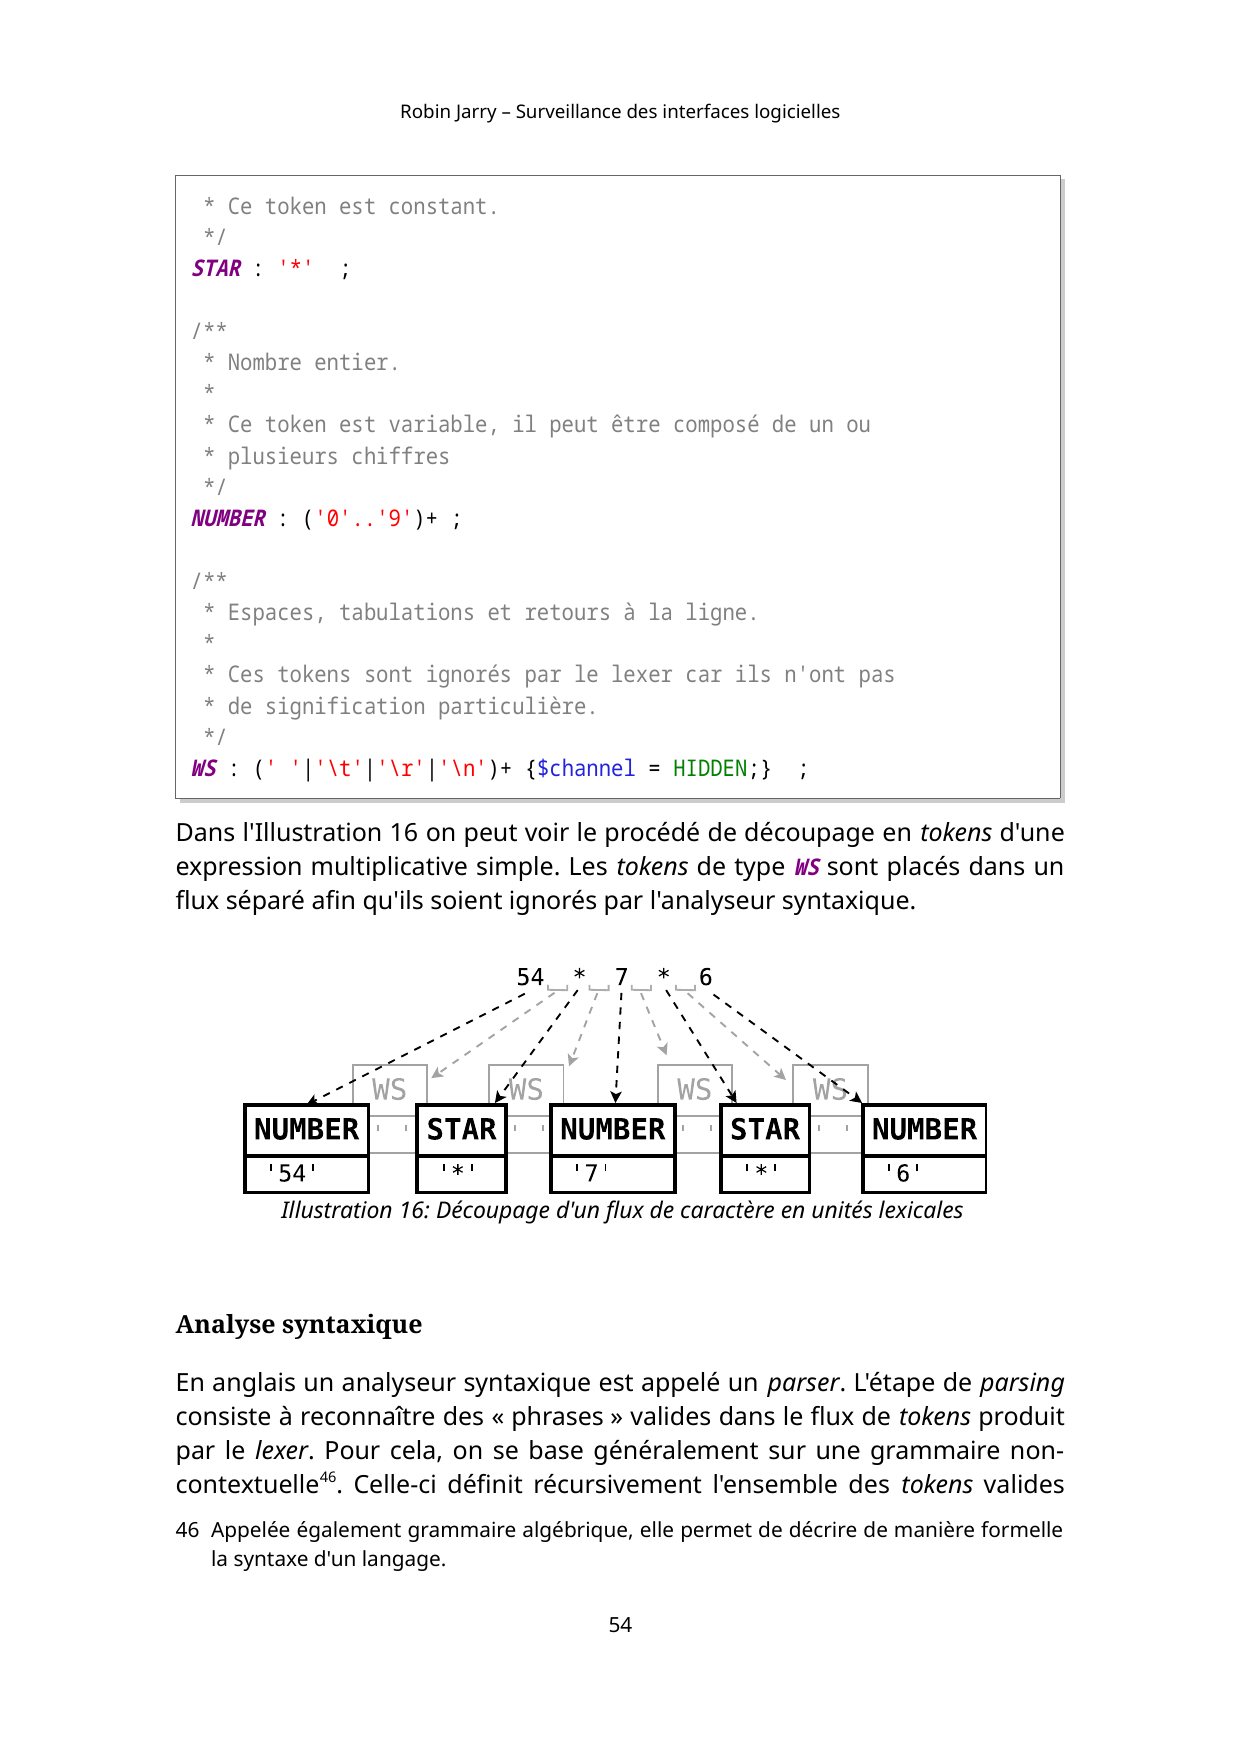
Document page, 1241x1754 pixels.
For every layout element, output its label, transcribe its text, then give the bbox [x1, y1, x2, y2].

text * [176, 362, 1060, 393]
text */ [403, 206, 409, 213]
text */ [292, 706, 298, 713]
text */ [280, 206, 286, 213]
text Appelée également grammaire algébrique, elle permet de décrire de manière formelle la syntaxe d'un langage. [175, 1515, 1065, 1572]
text En anglais un analyseur syntaxique est appelé un parser. L'étape de parsing consiste à reconnaître des « phrases » valides dans le flux de tokens produit par le lexer. Pour cela, on se base généralement sur une grammaire non-contextuelle. Celle-ci définit récursivement l'ensemble des tokens valides [175, 1365, 1065, 1501]
text */ [230, 706, 236, 713]
text */ [176, 706, 1060, 737]
text * plusieurs chiffres [176, 425, 1060, 456]
text */ [305, 456, 311, 463]
text * Ce token est variable, il peut être composé de un ou [176, 393, 1060, 425]
text NUMBER : ('0'..'9')+ ; [176, 487, 1060, 533]
text * Ce token est constant. [176, 176, 1060, 206]
text */ [176, 456, 1060, 487]
text Illustration 16: Découpage d'un flux de caractère en unités lexicales [252, 962, 996, 1225]
text STAR : '*' ; [176, 237, 1060, 283]
text * [176, 612, 1060, 643]
text */ [403, 706, 409, 713]
text /** [176, 550, 1060, 581]
text */ [515, 706, 521, 713]
subtitle Analyse syntaxique [175, 1307, 1065, 1341]
text * Nombre entier. [176, 331, 1060, 362]
text * Ces tokens sont ignorés par le lexer car ils n'ont pas [176, 643, 1060, 675]
text /** [176, 300, 1060, 331]
text Dans l'Illustration 16 on peut voir le procédé de découpage en tokens d'une expression multiplicative simple. Les tokens de type WS sont placés dans un flux séparé afin qu'ils soient ignorés par l'analyseur syntaxique. [175, 815, 1065, 917]
text */ [176, 206, 1060, 237]
text * Espaces, tabulations et retours à la ligne. [176, 581, 1060, 612]
text */ [255, 456, 261, 463]
text * de signification particulière. [176, 675, 1060, 706]
text WS : (' '|'\t'|'\r'|'\n')+ {$channel = HIDDEN;} ; [176, 737, 1060, 798]
